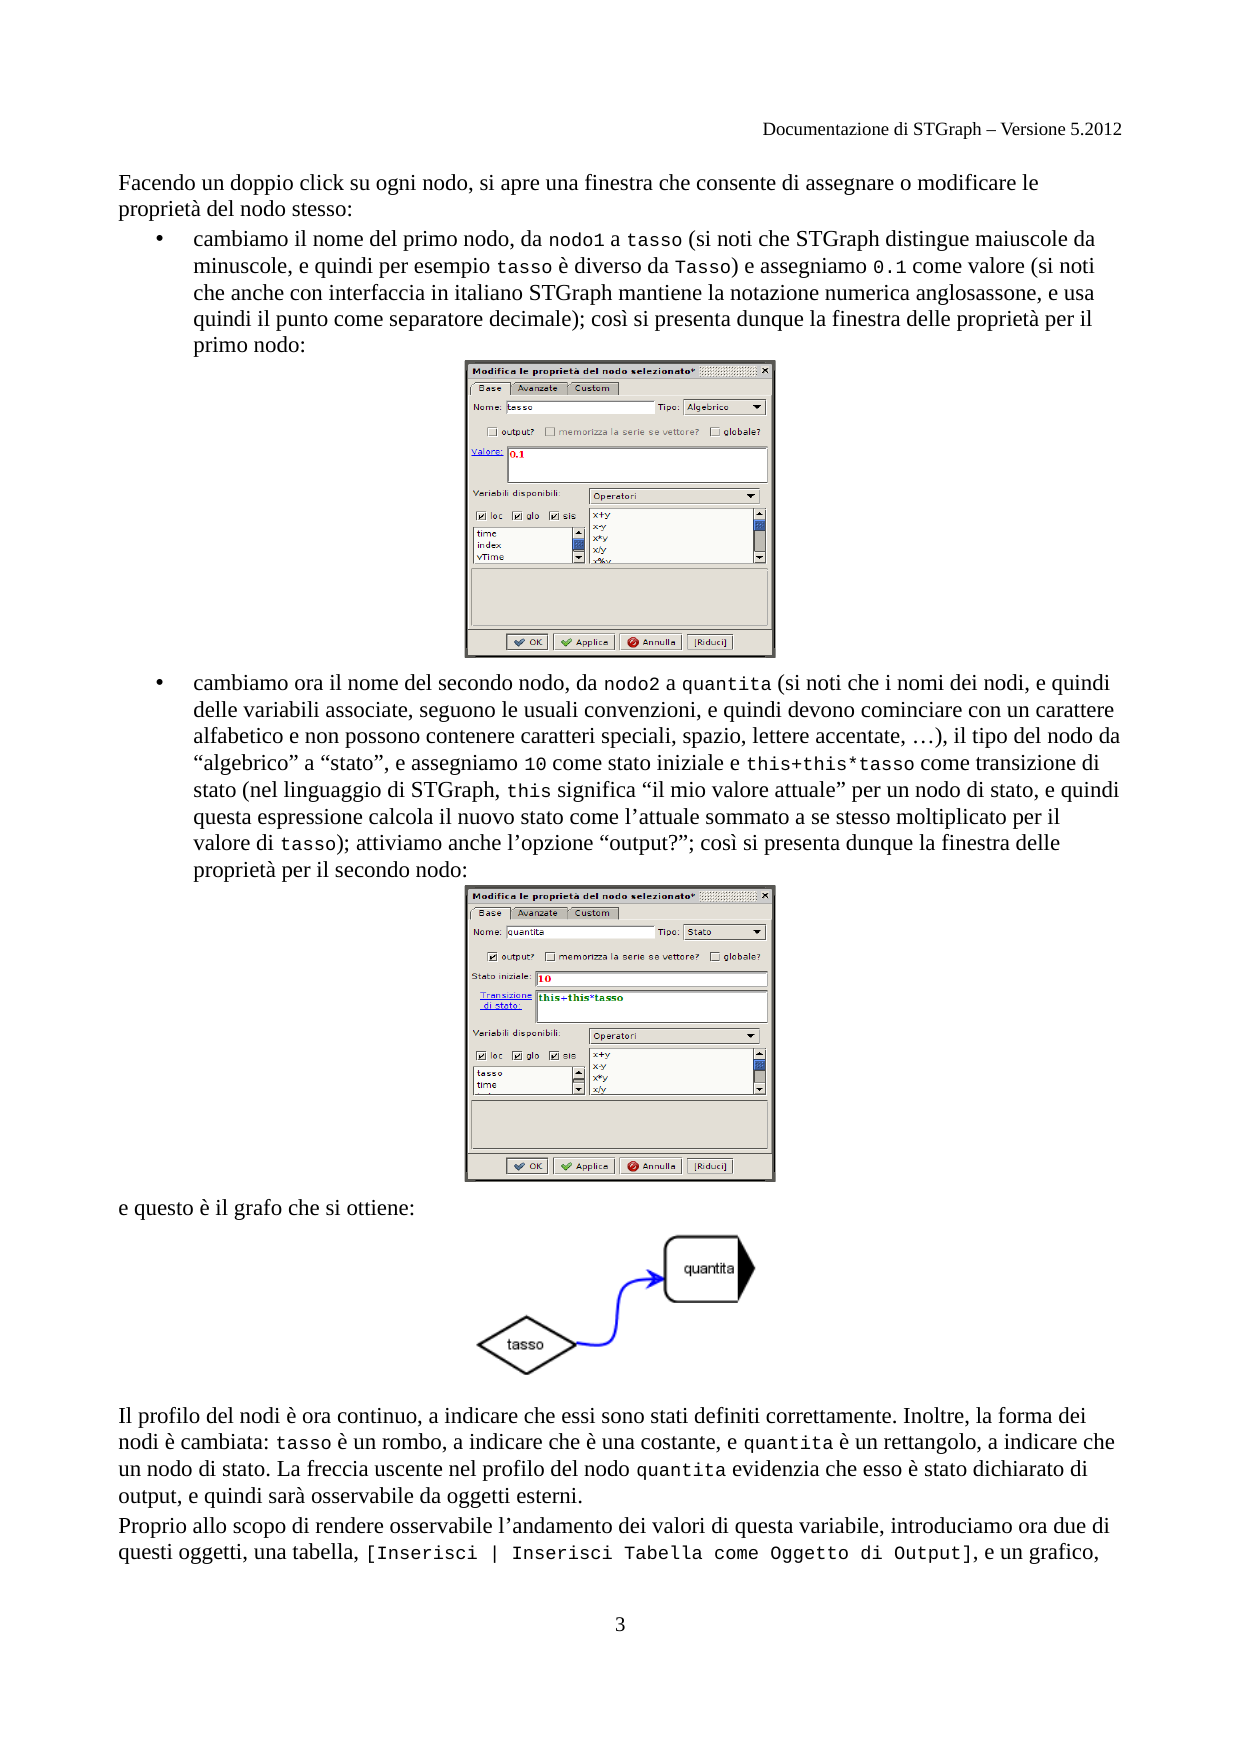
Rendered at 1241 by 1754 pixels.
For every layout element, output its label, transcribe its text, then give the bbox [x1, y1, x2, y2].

list cambiamo ora il nome del secondo nodo, da nodo2 a quantita (si noti che i nomi dei nodi, e quindi delle variabili associate, seguono le usuali convenzioni, e quindi devono cominciare con un carattere alfabetico e non possono contenere caratteri speciali, spazio, lettere accentate, …), il tipo del nodo da “algebrico” a “stato”, e assegniamo 10 come stato iniziale e this+this*tasso come transizione di stato (nel linguaggio di STGraph, this significa “il mio valore attuale” per un nodo di stato, e quindi questa espressione calcola il nuovo stato come l’attuale sommato a se stesso moltiplicato per il valore di tasso); attiviamo anche l’opzione “output?”; così si presenta dunque la finestra delle proprietà per il secondo nodo: [156, 669, 1122, 882]
text Proprio allo scopo di rendere osservabile l’andamento dei valori di questa variabile, introduciamo ora due di questi oggetti, una tabella, [Inserisci | Inserisci Tabella come Oggetto di Output], e un grafico, [118, 1512, 1122, 1565]
text Facendo un doppio click su ogni nodo, si apre una finestra che consente di assegnare o modificare le proprietà del nodo stesso: [118, 169, 1122, 222]
list cambiamo il nome del primo nodo, da nodo1 a tasso (si noti che STGraph distingue maiuscole da minuscole, e quindi per esempio tasso è diverso da Tasso) e assegniamo 0.1 come valore (si noti che anche con interfaccia in italiano STGraph mantiene la notazione numerica anglosassone, e usa quindi il punto come separatore decimale); così si presenta dunque la finestra delle proprietà per il primo nodo: [156, 225, 1122, 358]
picture [464, 885, 776, 1182]
text Il profilo del nodi è ora continuo, a indicare che essi sono stati definiti correttamente. Inoltre, la forma dei nodi è cambiata: tasso è un rombo, a indicare che è una costante, e quantita è un rettangolo, a indicare che un nodo di stato. La freccia uscente nel profilo del nodo quantita evidenzia che esso è stato dichiarato di output, e quindi sarà osservabile da oggetti esterni. [118, 1402, 1122, 1509]
picture [464, 360, 776, 658]
text e questo è il grafo che si ottiene: [118, 1194, 1122, 1220]
picture [467, 1223, 774, 1391]
